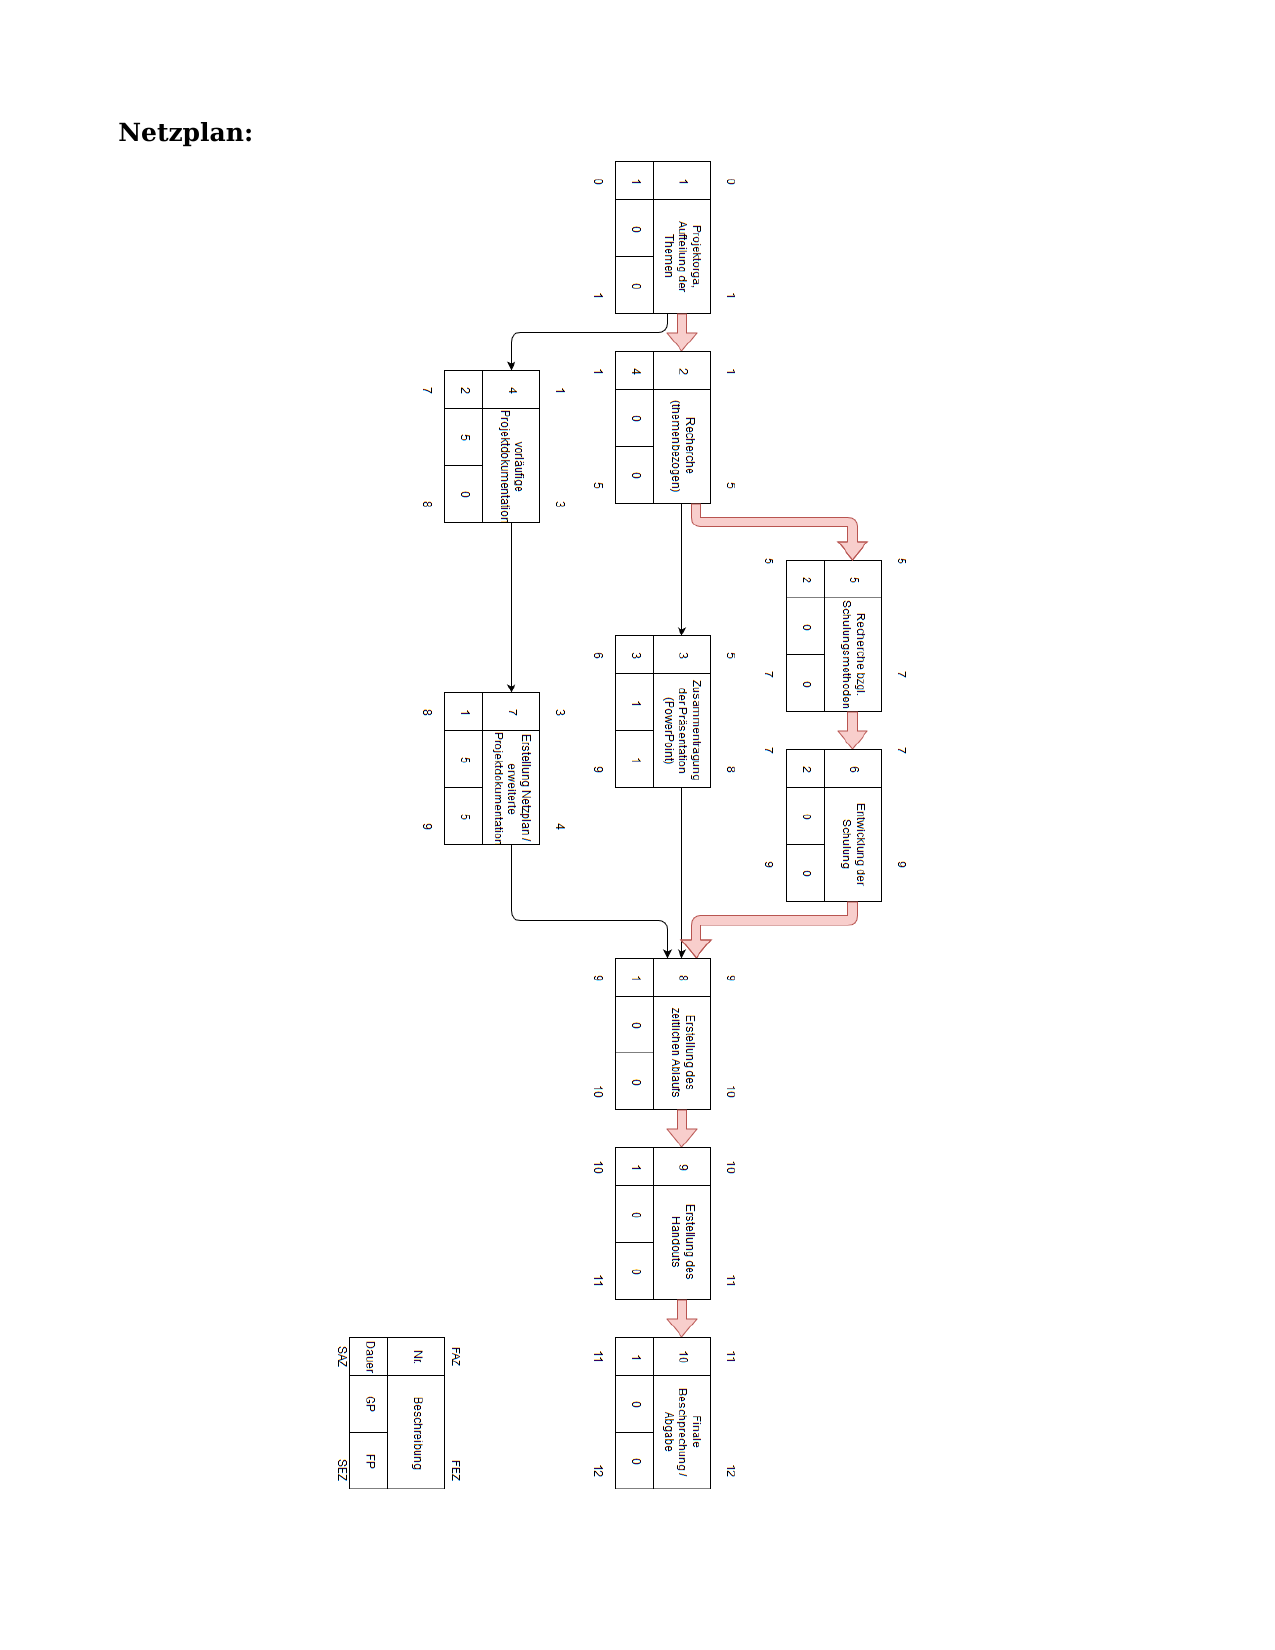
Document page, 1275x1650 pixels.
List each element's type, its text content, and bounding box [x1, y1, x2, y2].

text Netzplan: [118, 118, 1157, 147]
picture [330, 161, 919, 1489]
